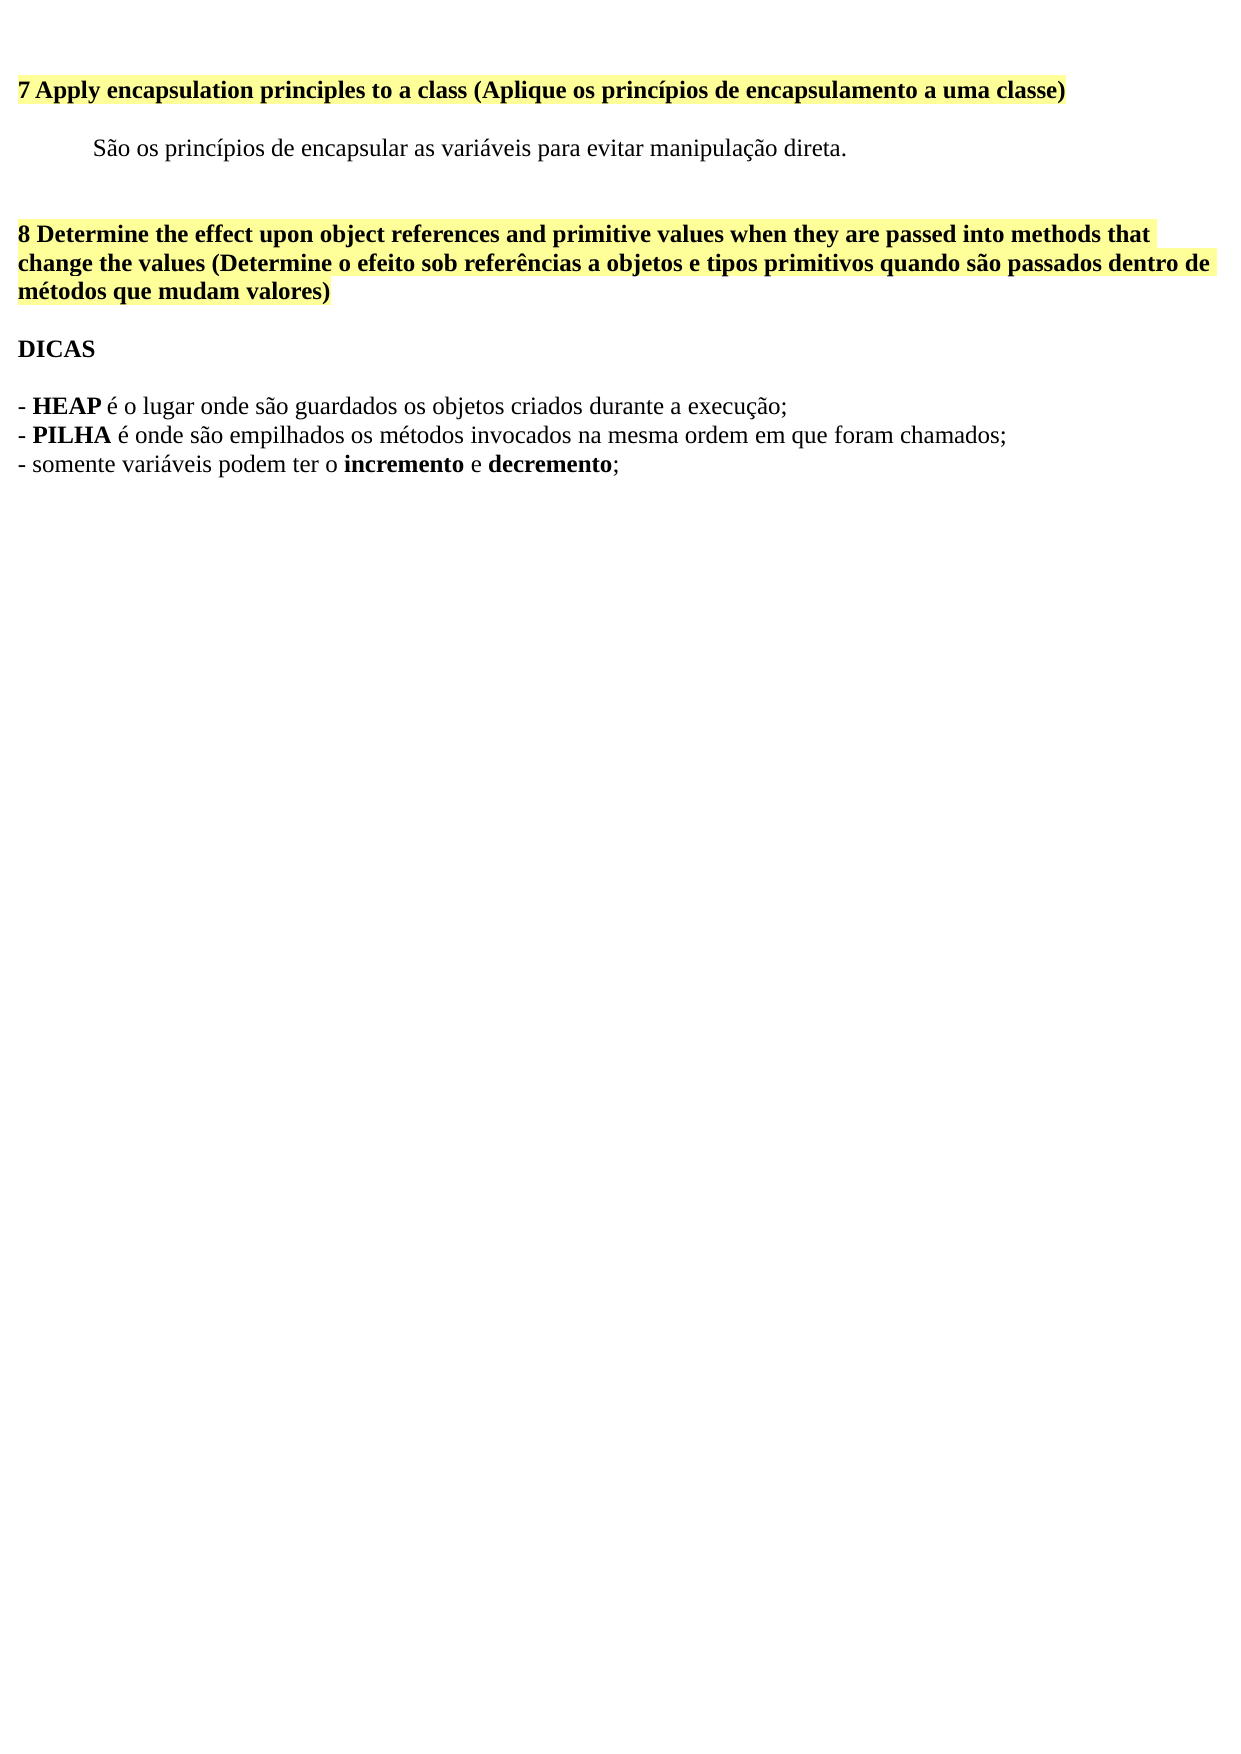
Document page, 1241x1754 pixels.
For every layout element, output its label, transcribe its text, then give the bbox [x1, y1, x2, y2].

text DICAS [18, 334, 1222, 363]
text - PILHA é onde são empilhados os métodos invocados na mesma ordem em que foram chamados; [18, 420, 1222, 449]
text - HEAP é o lugar onde são guardados os objetos criados durante a execução; [18, 391, 1222, 420]
text - somente variáveis podem ter o incremento e decremento; [18, 449, 1222, 478]
text São os princípios de encapsular as variáveis para evitar manipulação direta. [18, 133, 1222, 161]
text 8 Determine the effect upon object references and primitive values when they are passed into methods that change the values (Determine o efeito sob referências a objetos e tipos primitivos quando são passados dentro de métodos que mudam valores) [18, 219, 1222, 305]
text 7 Apply encapsulation principles to a class (Aplique os princípios de encapsulamento a uma classe) [18, 75, 1222, 104]
